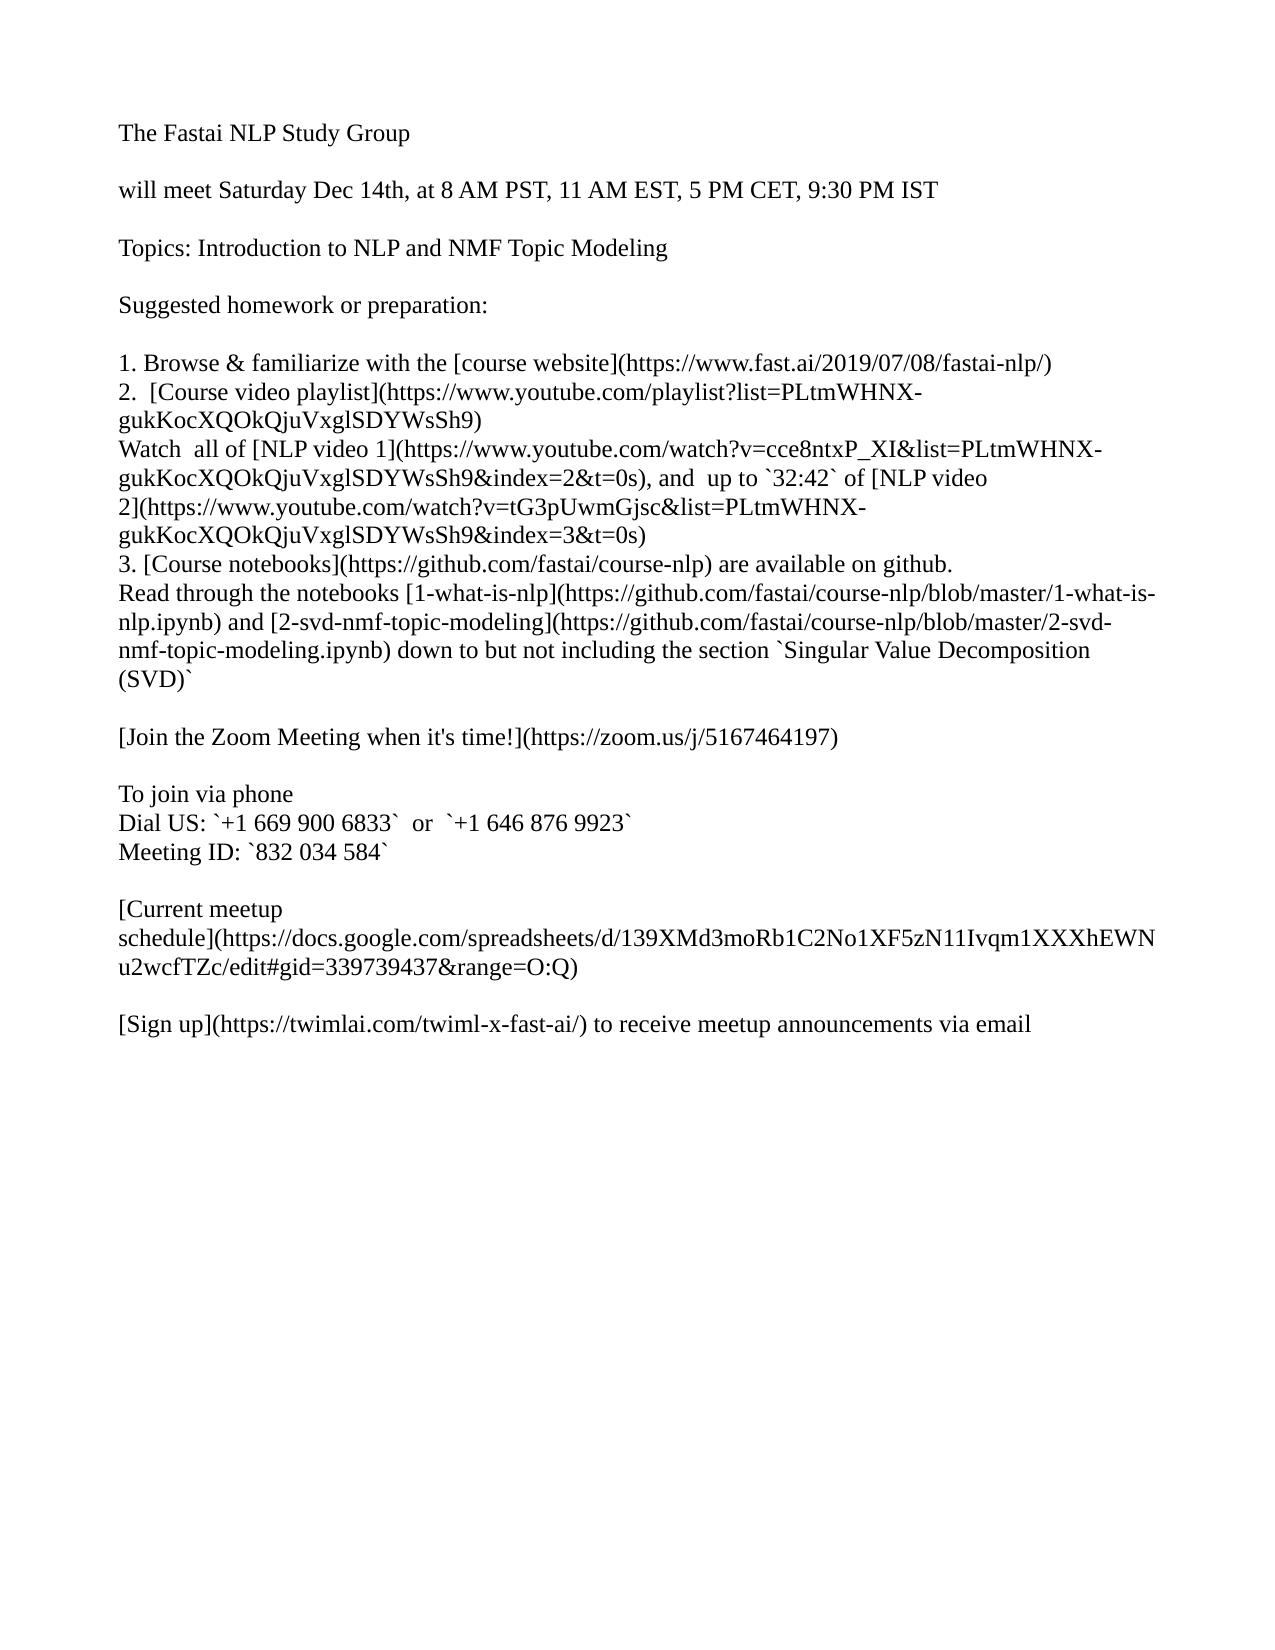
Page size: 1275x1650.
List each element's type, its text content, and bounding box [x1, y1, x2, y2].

text Read through the notebooks [1-what-is-nlp](https://github.com/fastai/course-nlp/blob/master/1-what-is-nlp.ipynb) and [2-svd-nmf-topic-modeling](https://github.com/fastai/course-nlp/blob/master/2-svd-nmf-topic-modeling.ipynb) down to but not including the section `Singular Value Decomposition (SVD)` [118, 578, 1157, 693]
text [Join the Zoom Meeting when it's time!](https://zoom.us/j/5167464197) [118, 722, 1157, 751]
text Watch all of [NLP video 1](https://www.youtube.com/watch?v=cce8ntxP_XI&list=PLtmWHNX-gukKocXQOkQjuVxglSDYWsSh9&index=2&t=0s), and up to `32:42` of [NLP video 2](https://www.youtube.com/watch?v=tG3pUwmGjsc&list=PLtmWHNX-gukKocXQOkQjuVxglSDYWsSh9&index=3&t=0s) [118, 434, 1157, 549]
text 1. Browse & familiarize with the [course website](https://www.fast.ai/2019/07/08/fastai-nlp/) [118, 348, 1157, 377]
text Topics: Introduction to NLP and NMF Topic Modeling [118, 233, 1157, 262]
text [Current meetup schedule](https://docs.google.com/spreadsheets/d/139XMd3moRb1C2No1XF5zN11Ivqm1XXXhEWNu2wcfTZc/edit#gid=339739437&range=O:Q) [118, 894, 1157, 981]
text To join via phone [118, 779, 1157, 808]
text Suggested homework or preparation: [118, 291, 1157, 319]
text 2. [Course video playlist](https://www.youtube.com/playlist?list=PLtmWHNX-gukKocXQOkQjuVxglSDYWsSh9) [118, 377, 1157, 434]
text 3. [Course notebooks](https://github.com/fastai/course-nlp) are available on github. [118, 549, 1157, 578]
text will meet Saturday Dec 14th, at 8 AM PST, 11 AM EST, 5 PM CET, 9:30 PM IST [118, 176, 1157, 204]
text Dial US: `+1 669 900 6833` or `+1 646 876 9923` [118, 808, 1157, 837]
text Meeting ID: `832 034 584` [118, 837, 1157, 866]
text The Fastai NLP Study Group [118, 118, 1157, 147]
text [Sign up](https://twimlai.com/twiml-x-fast-ai/) to receive meetup announcements via email [118, 1009, 1157, 1038]
